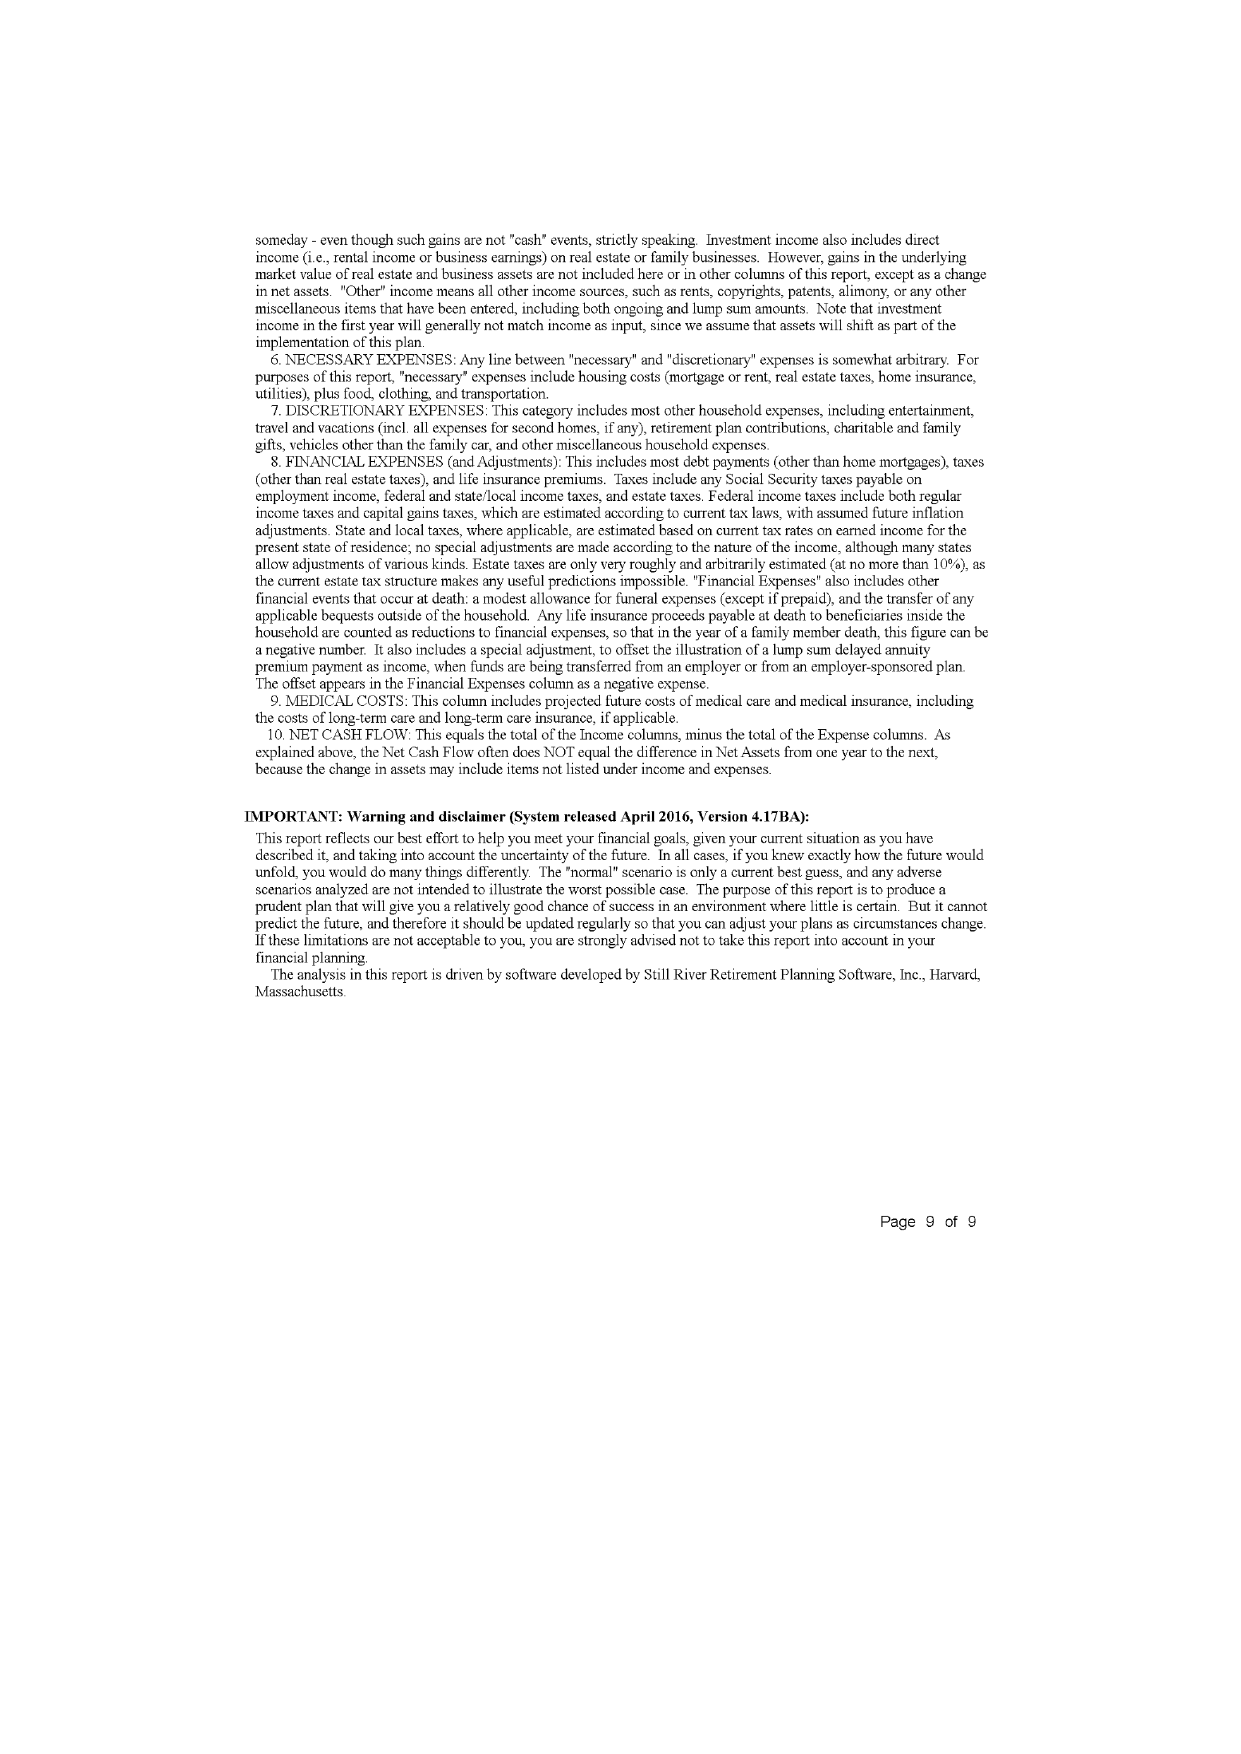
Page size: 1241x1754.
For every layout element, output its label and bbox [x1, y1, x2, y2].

picture [150, 150, 1091, 1444]
